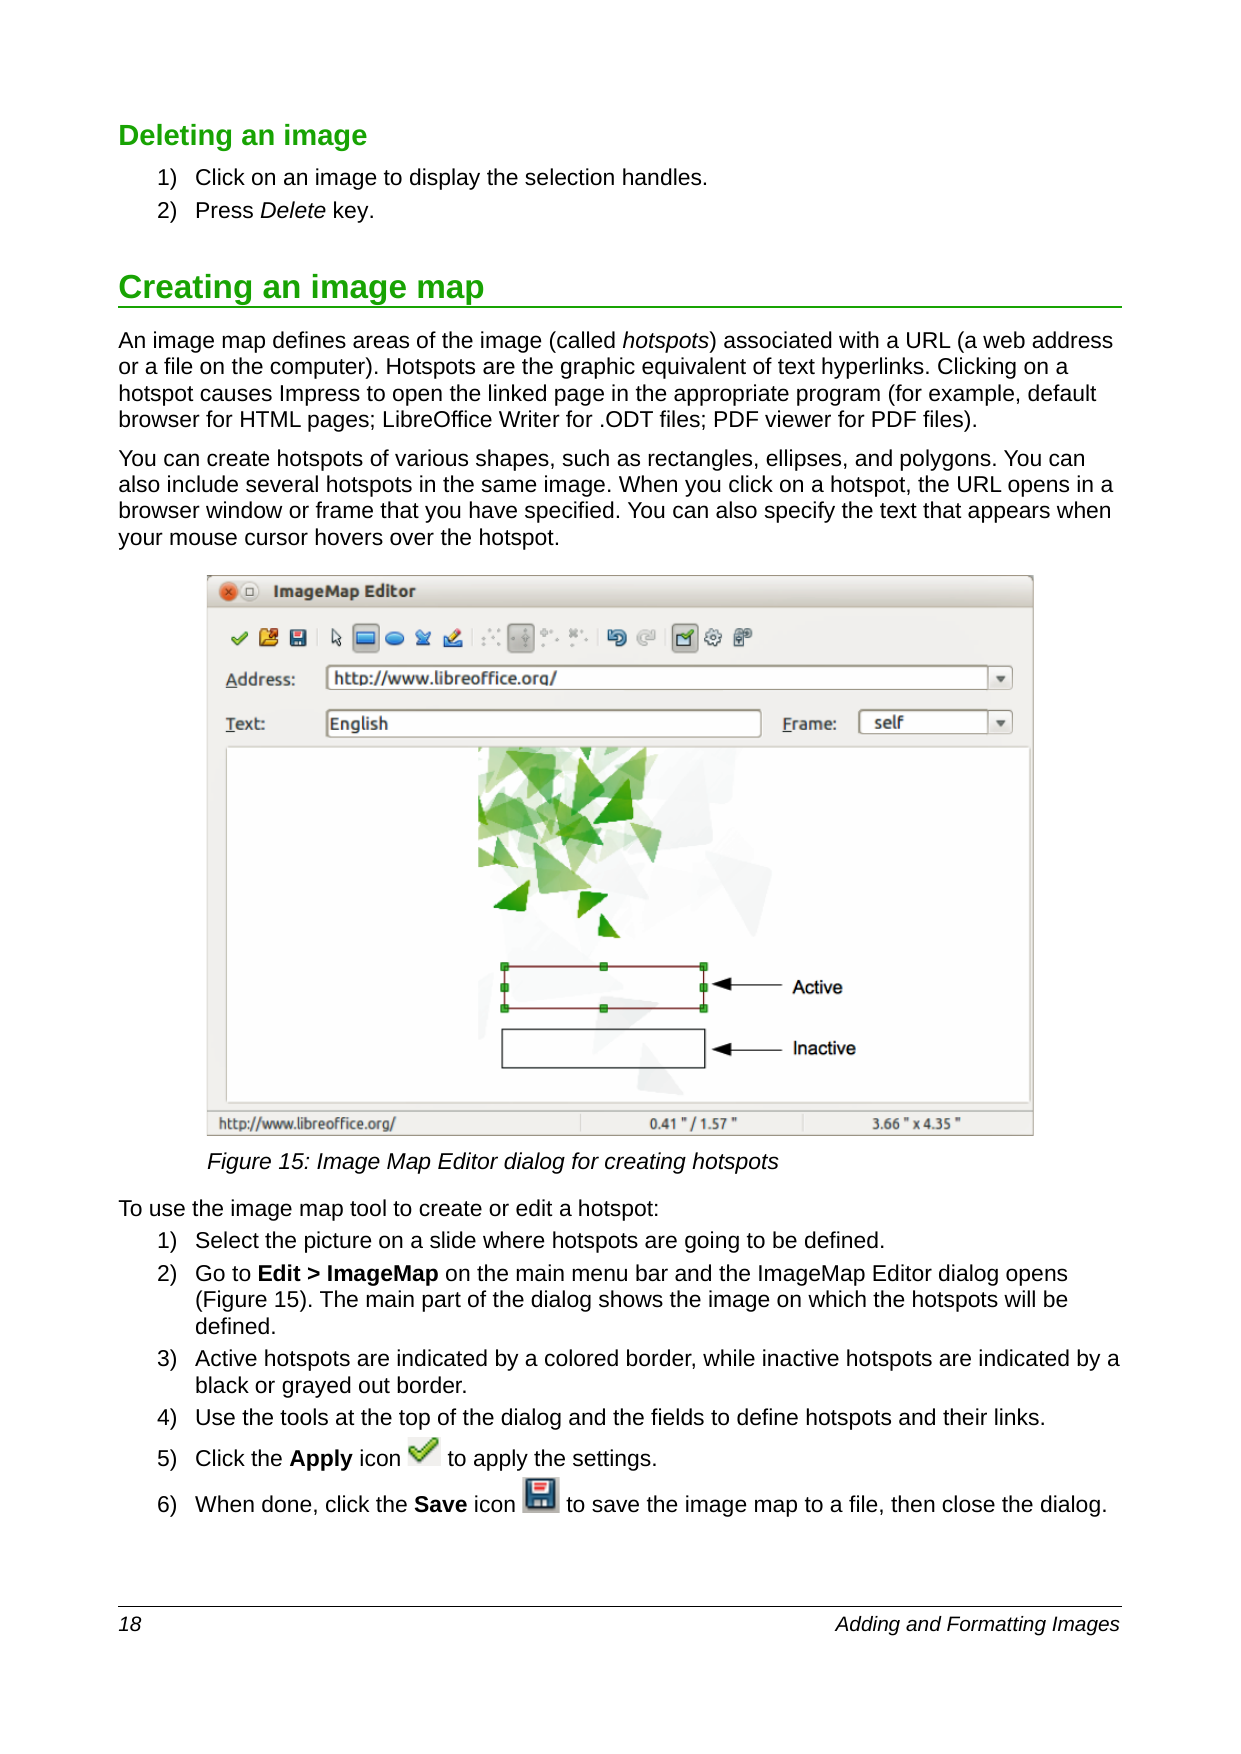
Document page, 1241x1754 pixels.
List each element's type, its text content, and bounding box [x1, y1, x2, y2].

subtitle Creating an image map [118, 267, 1122, 306]
text You can create hotspots of various shapes, such as rectangles, ellipses, and polygons. You can also include several hotspots in the same image. When you click on a hotspot, the URL opens in a browser window or frame that you have specified. You can also specify the text that appears when your mouse cursor hovers over the hotspot. [118, 445, 1122, 550]
list Click the Apply icon to apply the settings. [177, 1437, 1122, 1471]
picture [522, 1477, 560, 1513]
subtitle Deleting an image [118, 118, 1122, 152]
text Figure 15: Image Map Editor dialog for creating hotspots [207, 1148, 1033, 1174]
list Go to Edit > ImageMap on the main menu bar and the ImageMap Editor dialog opens (Figure 15). The main part of the dialog shows the image on which the hotspots will be defined. [177, 1260, 1122, 1339]
picture [407, 1437, 441, 1466]
list Click on an image to display the selection handles. [177, 164, 1122, 190]
picture [206, 575, 1034, 1136]
list Press Delete key. [177, 197, 1122, 223]
list Active hotspots are indicated by a colored border, while inactive hotspots are indicated by a black or grayed out border. [177, 1345, 1122, 1398]
list To use the image map tool to create or edit a hotspot: [118, 1195, 1122, 1221]
list Use the tools at the top of the dialog and the fields to define hotspots and their links. [177, 1404, 1122, 1431]
list When done, click the Save icon to save the image map to a file, then close the dialog. [177, 1477, 1122, 1517]
list Select the picture on a slide where hotspots are going to be defined. [177, 1227, 1122, 1254]
text An image map defines areas of the image (called hotspots) associated with a URL (a web address or a file on the computer). Hotspots are the graphic equivalent of text hyperlinks. Clicking on a hotspot causes Impress to open the linked page in the appropriate program (for example, default browser for HTML pages; LibreOffice Writer for .ODT files; PDF viewer for PDF files). [118, 327, 1122, 432]
